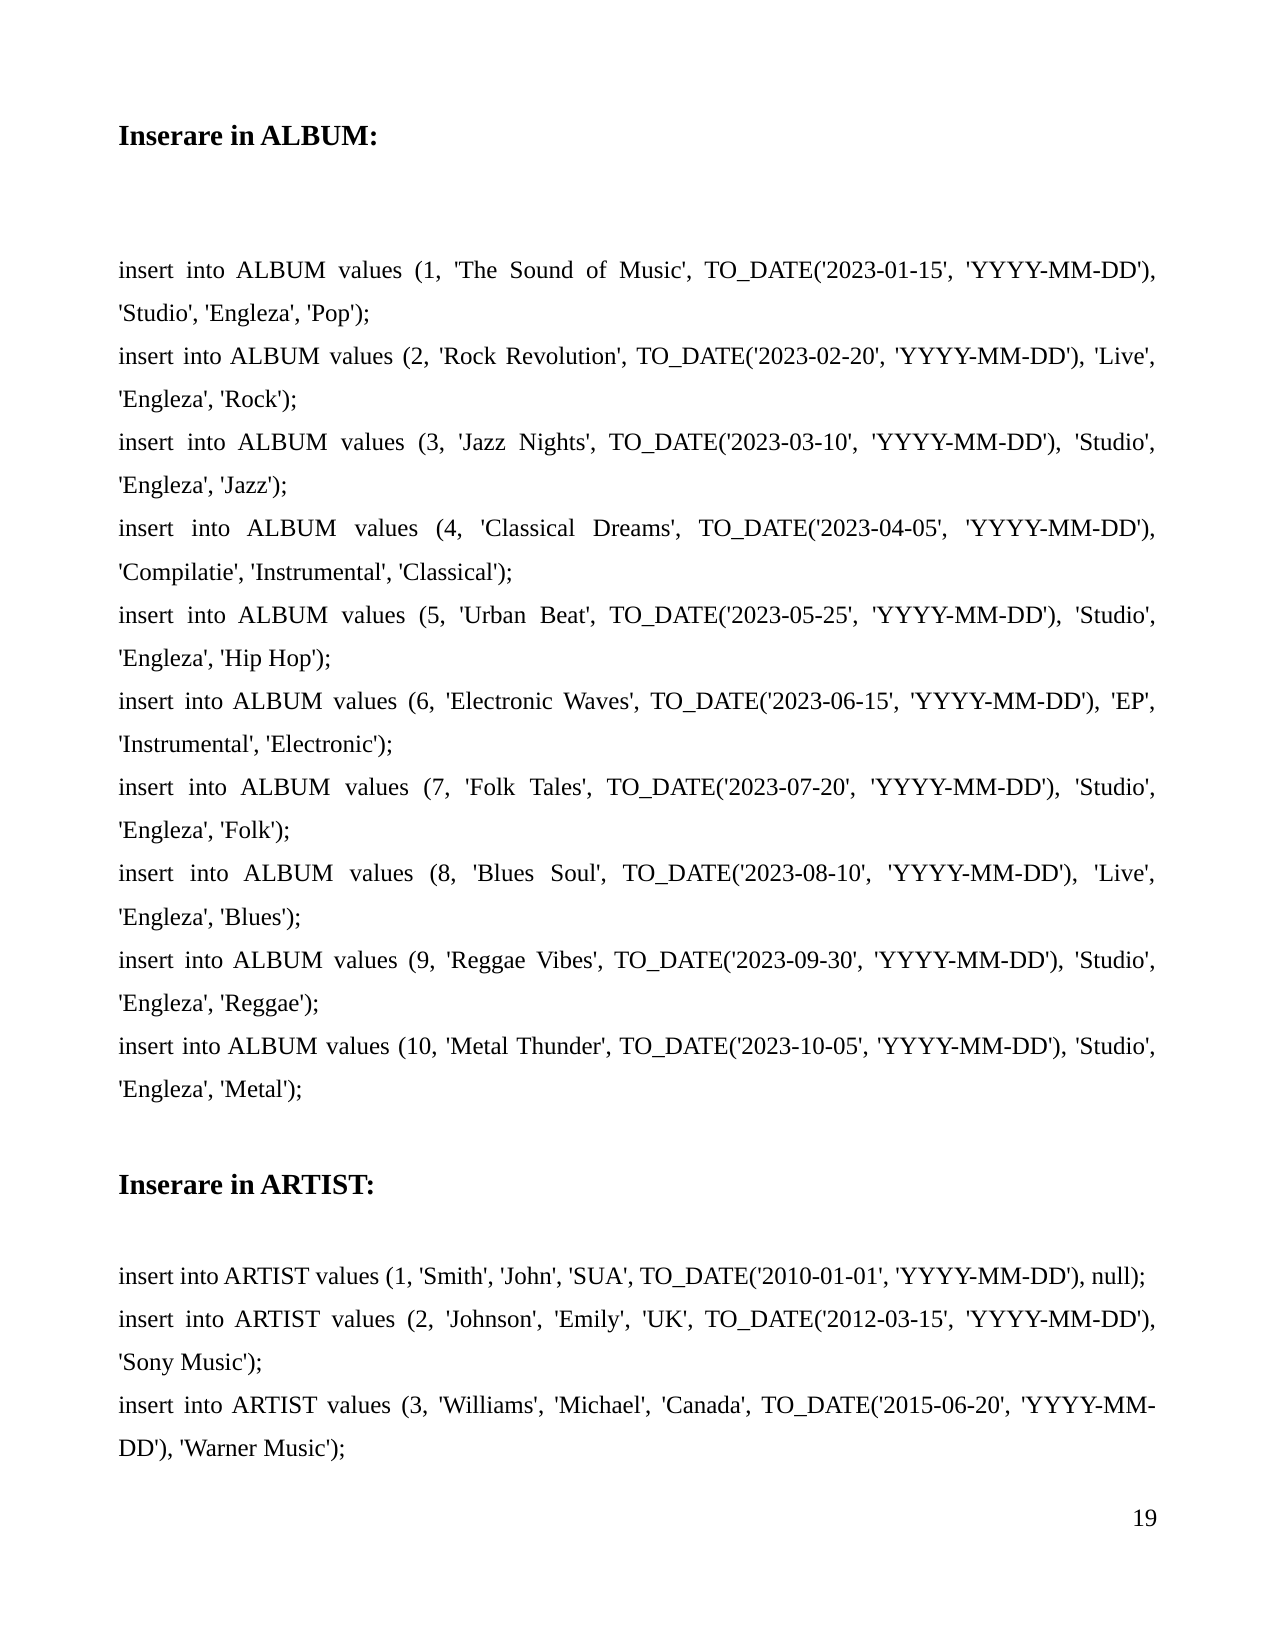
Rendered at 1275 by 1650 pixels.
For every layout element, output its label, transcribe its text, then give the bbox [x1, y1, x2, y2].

text insert into ALBUM values (7, 'Folk Tales', TO_DATE('2023-07-20', 'YYYY-MM-DD'), 'Studio', 'Engleza', 'Folk'); [118, 772, 1157, 844]
text insert into ALBUM values (9, 'Reggae Vibes', TO_DATE('2023-09-30', 'YYYY-MM-DD'), 'Studio', 'Engleza', 'Reggae'); [118, 945, 1157, 1017]
text insert into ALBUM values (3, 'Jazz Nights', TO_DATE('2023-03-10', 'YYYY-MM-DD'), 'Studio', 'Engleza', 'Jazz'); [118, 427, 1157, 499]
text insert into ALBUM values (8, 'Blues Soul', TO_DATE('2023-08-10', 'YYYY-MM-DD'), 'Live', 'Engleza', 'Blues'); [118, 858, 1157, 930]
text insert into ALBUM values (10, 'Metal Thunder', TO_DATE('2023-10-05', 'YYYY-MM-DD'), 'Studio', 'Engleza', 'Metal'); [118, 1031, 1157, 1103]
text insert into ALBUM values (6, 'Electronic Waves', TO_DATE('2023-06-15', 'YYYY-MM-DD'), 'EP', 'Instrumental', 'Electronic'); [118, 686, 1157, 758]
text Inserare in ALBUM: [118, 118, 1157, 152]
text insert into ALBUM values (1, 'The Sound of Music', TO_DATE('2023-01-15', 'YYYY-MM-DD'), 'Studio', 'Engleza', 'Pop'); [118, 255, 1157, 327]
text insert into ARTIST values (3, 'Williams', 'Michael', 'Canada', TO_DATE('2015-06-20', 'YYYY-MM-DD'), 'Warner Music'); [118, 1390, 1157, 1462]
text insert into ARTIST values (1, 'Smith', 'John', 'SUA', TO_DATE('2010-01-01', 'YYYY-MM-DD'), null); [118, 1261, 1157, 1290]
text insert into ARTIST values (2, 'Johnson', 'Emily', 'UK', TO_DATE('2012-03-15', 'YYYY-MM-DD'), 'Sony Music'); [118, 1304, 1157, 1376]
text Inserare in ARTIST: [118, 1167, 1157, 1201]
text insert into ALBUM values (5, 'Urban Beat', TO_DATE('2023-05-25', 'YYYY-MM-DD'), 'Studio', 'Engleza', 'Hip Hop'); [118, 600, 1157, 672]
text insert into ALBUM values (4, 'Classical Dreams', TO_DATE('2023-04-05', 'YYYY-MM-DD'), 'Compilatie', 'Instrumental', 'Classical'); [118, 513, 1157, 585]
text insert into ALBUM values (2, 'Rock Revolution', TO_DATE('2023-02-20', 'YYYY-MM-DD'), 'Live', 'Engleza', 'Rock'); [118, 341, 1157, 413]
